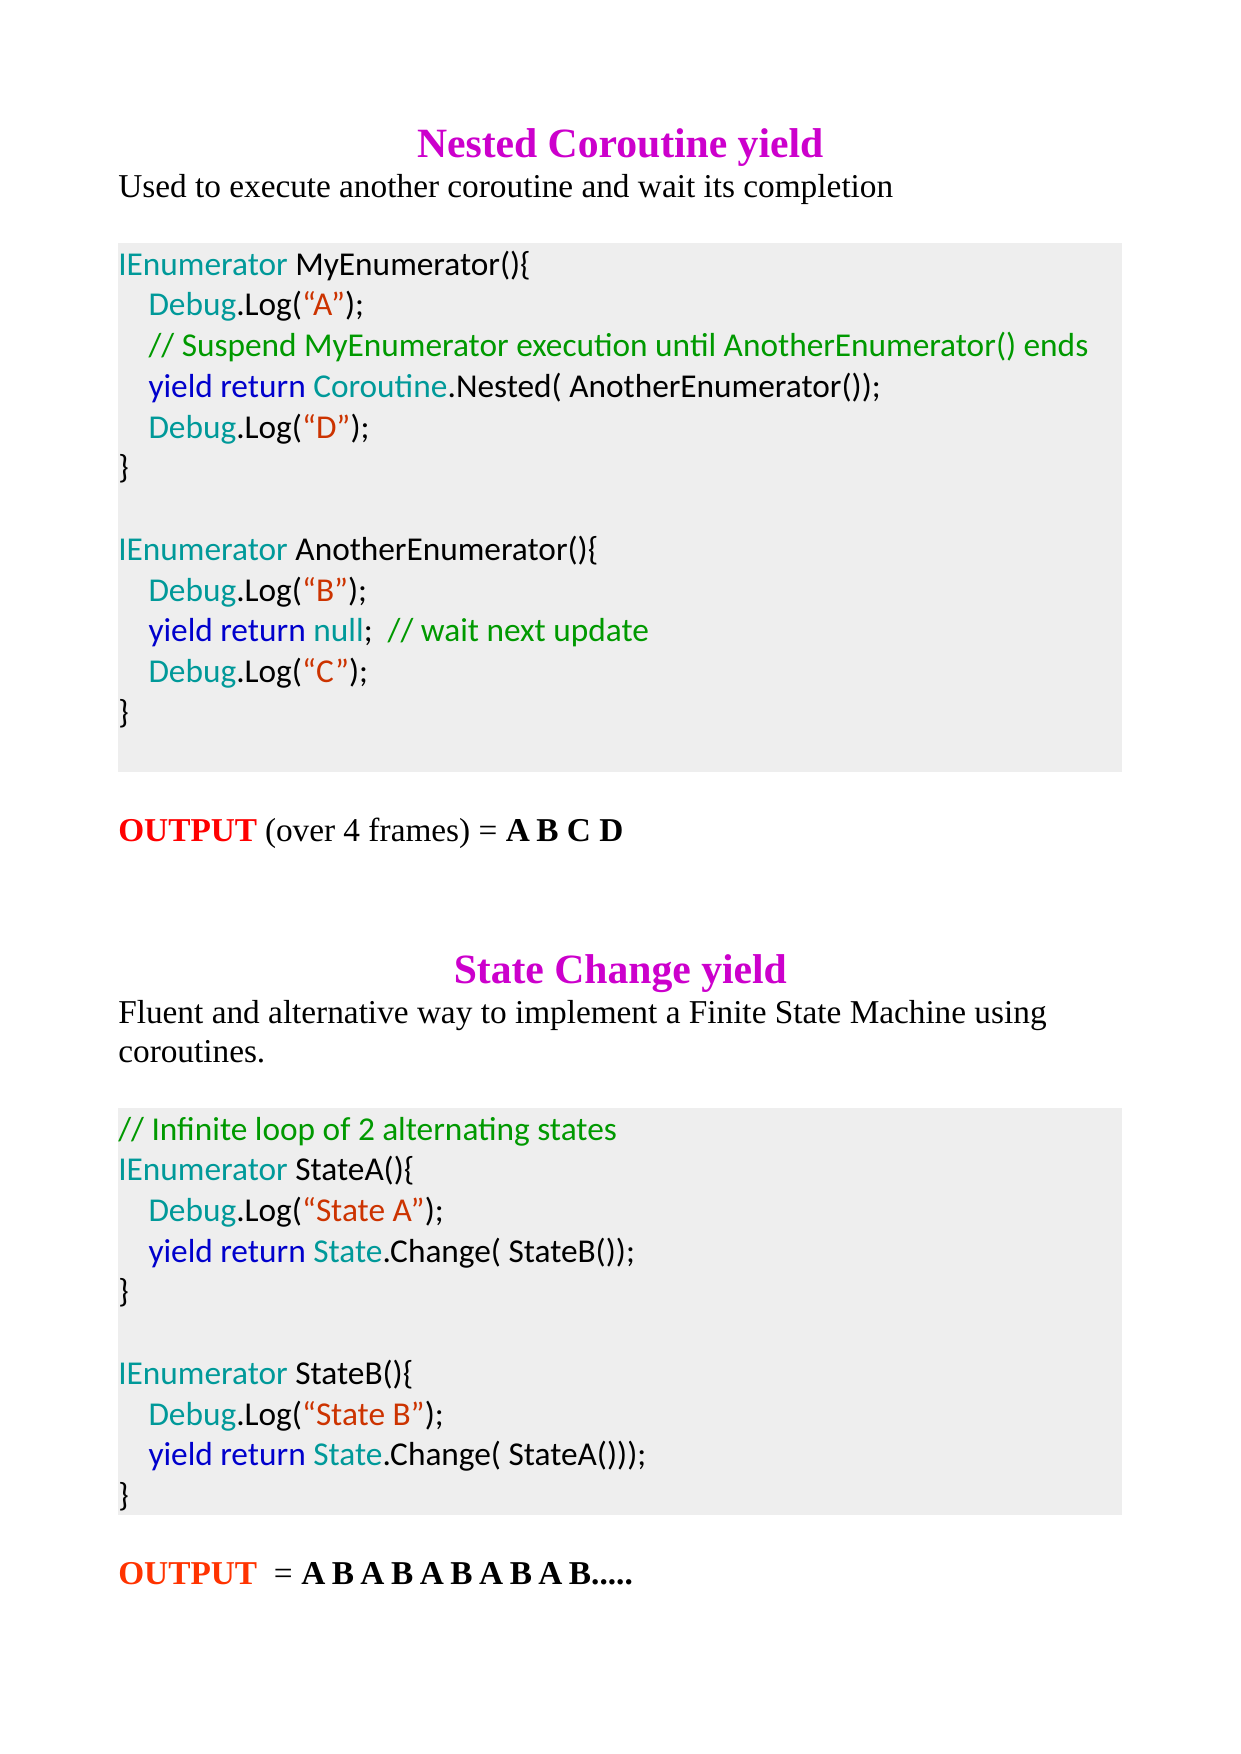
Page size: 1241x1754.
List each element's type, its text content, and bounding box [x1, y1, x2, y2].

text IEnumerator MyEnumerator(){ [118, 243, 1122, 283]
text // Suspend MyEnumerator execution until AnotherEnumerator() ends [118, 324, 1122, 365]
text Debug.Log(“C”); [118, 650, 1122, 691]
text yield return null; // wait next update [118, 609, 1122, 650]
text } [118, 1474, 1122, 1515]
text Debug.Log(“A”); [118, 283, 1122, 324]
text IEnumerator StateB(){ [118, 1352, 1122, 1393]
text // Infinite loop of 2 alternating states [118, 1108, 1122, 1148]
text } [118, 691, 1122, 731]
text State Change yield [118, 945, 1122, 993]
text Debug.Log(“State A”); [118, 1189, 1122, 1230]
text Fluent and alternative way to implement a Finite State Machine using coroutines. [118, 993, 1122, 1069]
text Debug.Log(“D”); [118, 406, 1122, 446]
text Debug.Log(“B”); [118, 568, 1122, 609]
text IEnumerator AnotherEnumerator(){ [118, 528, 1122, 568]
text OUTPUT (over 4 frames) = A B C D [118, 811, 1122, 849]
text } [118, 446, 1122, 487]
text Used to execute another coroutine and wait its completion [118, 166, 1122, 204]
text } [118, 1271, 1122, 1311]
text Debug.Log(“State B”); [118, 1393, 1122, 1433]
text yield return State.Change( StateA())); [118, 1433, 1122, 1474]
text yield return Coroutine.Nested( AnotherEnumerator()); [118, 365, 1122, 406]
text Nested Coroutine yield [118, 118, 1122, 166]
text IEnumerator StateA(){ [118, 1148, 1122, 1189]
text OUTPUT = A B A B A B A B A B..... [118, 1553, 1122, 1592]
text yield return State.Change( StateB()); [118, 1230, 1122, 1271]
